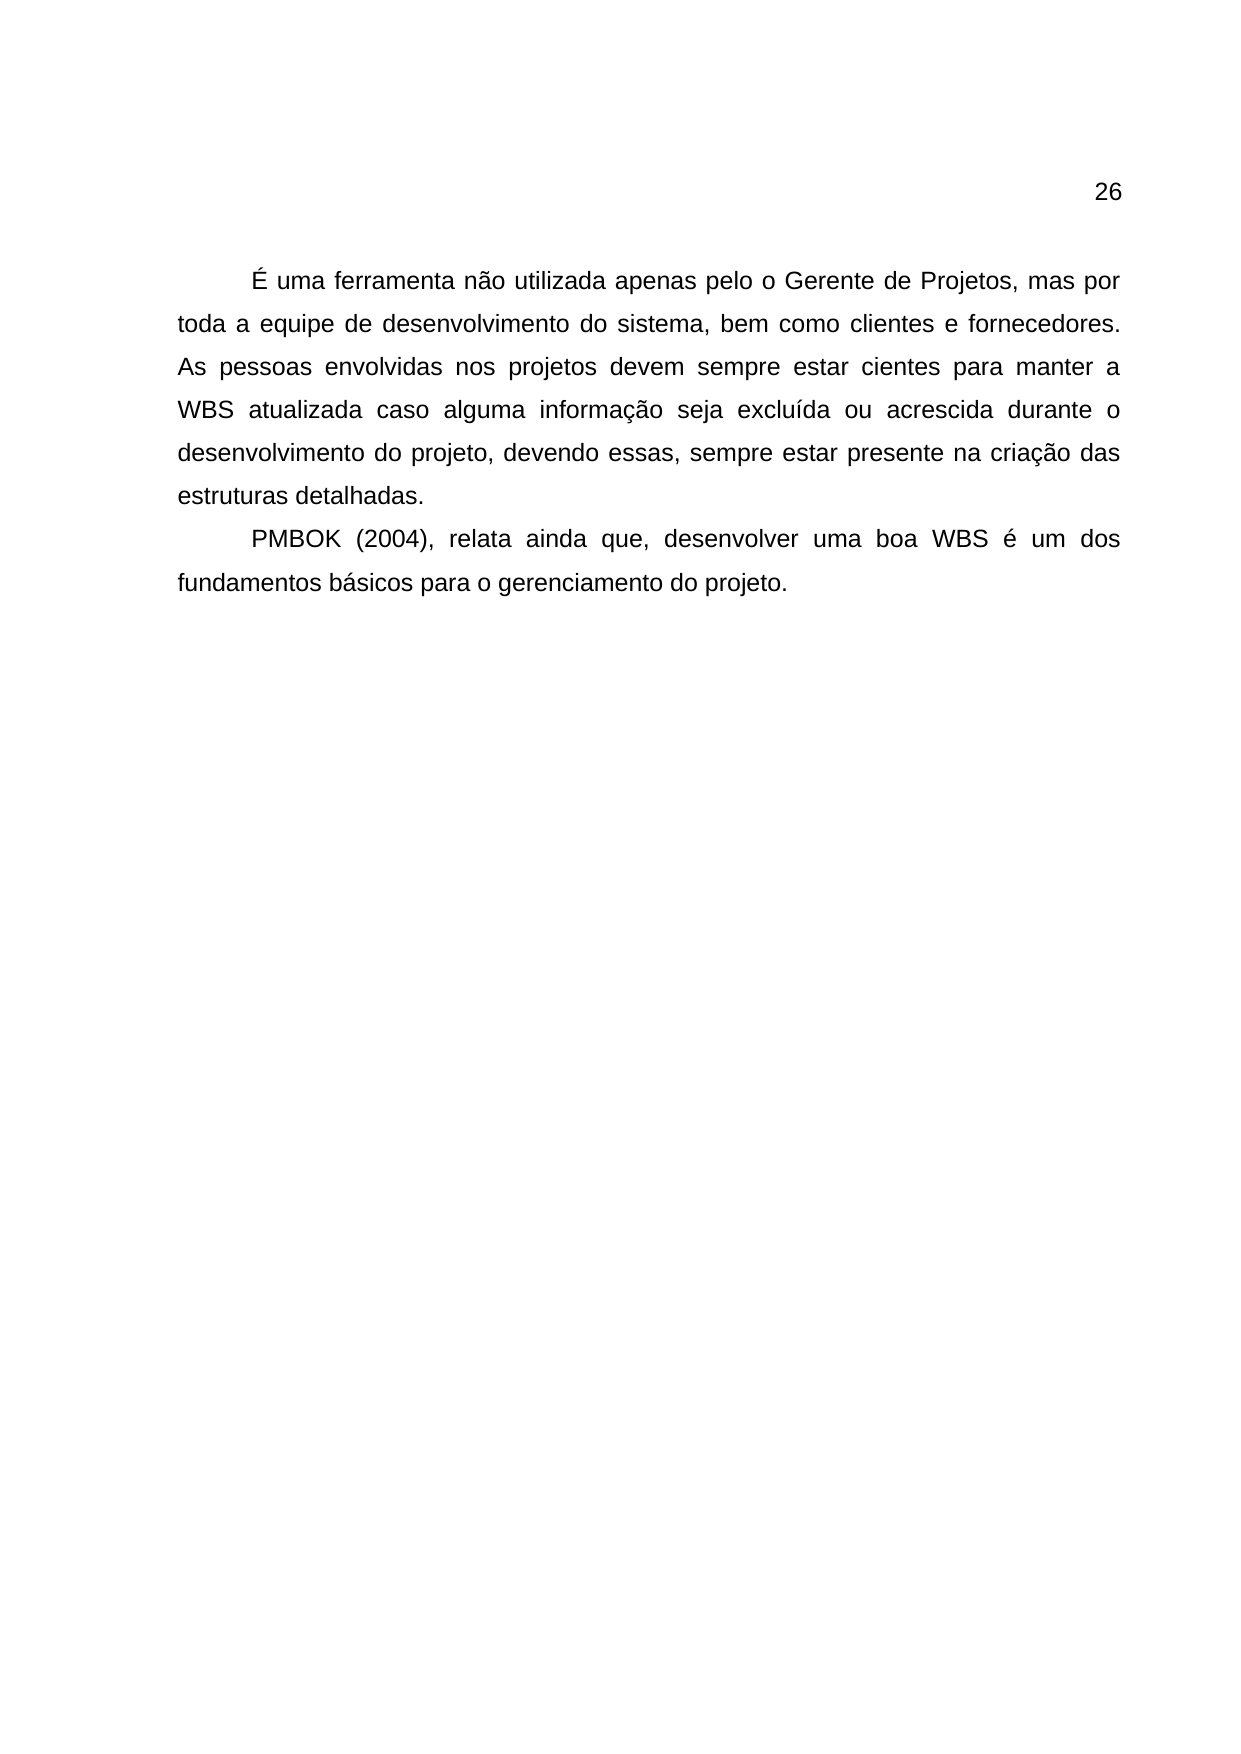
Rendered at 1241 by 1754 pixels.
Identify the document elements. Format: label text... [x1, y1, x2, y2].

text PMBOK (2004), relata ainda que, desenvolver uma boa WBS é um dos fundamentos básicos para o gerenciamento do projeto. [177, 524, 1122, 596]
text É uma ferramenta não utilizada apenas pelo o Gerente de Projetos, mas por toda a equipe de desenvolvimento do sistema, bem como clientes e fornecedores. As pessoas envolvidas nos projetos devem sempre estar cientes para manter a WBS atualizada caso alguma informação seja excluída ou acrescida durante o desenvolvimento do projeto, devendo essas, sempre estar presente na criação das estruturas detalhadas. [177, 266, 1122, 510]
